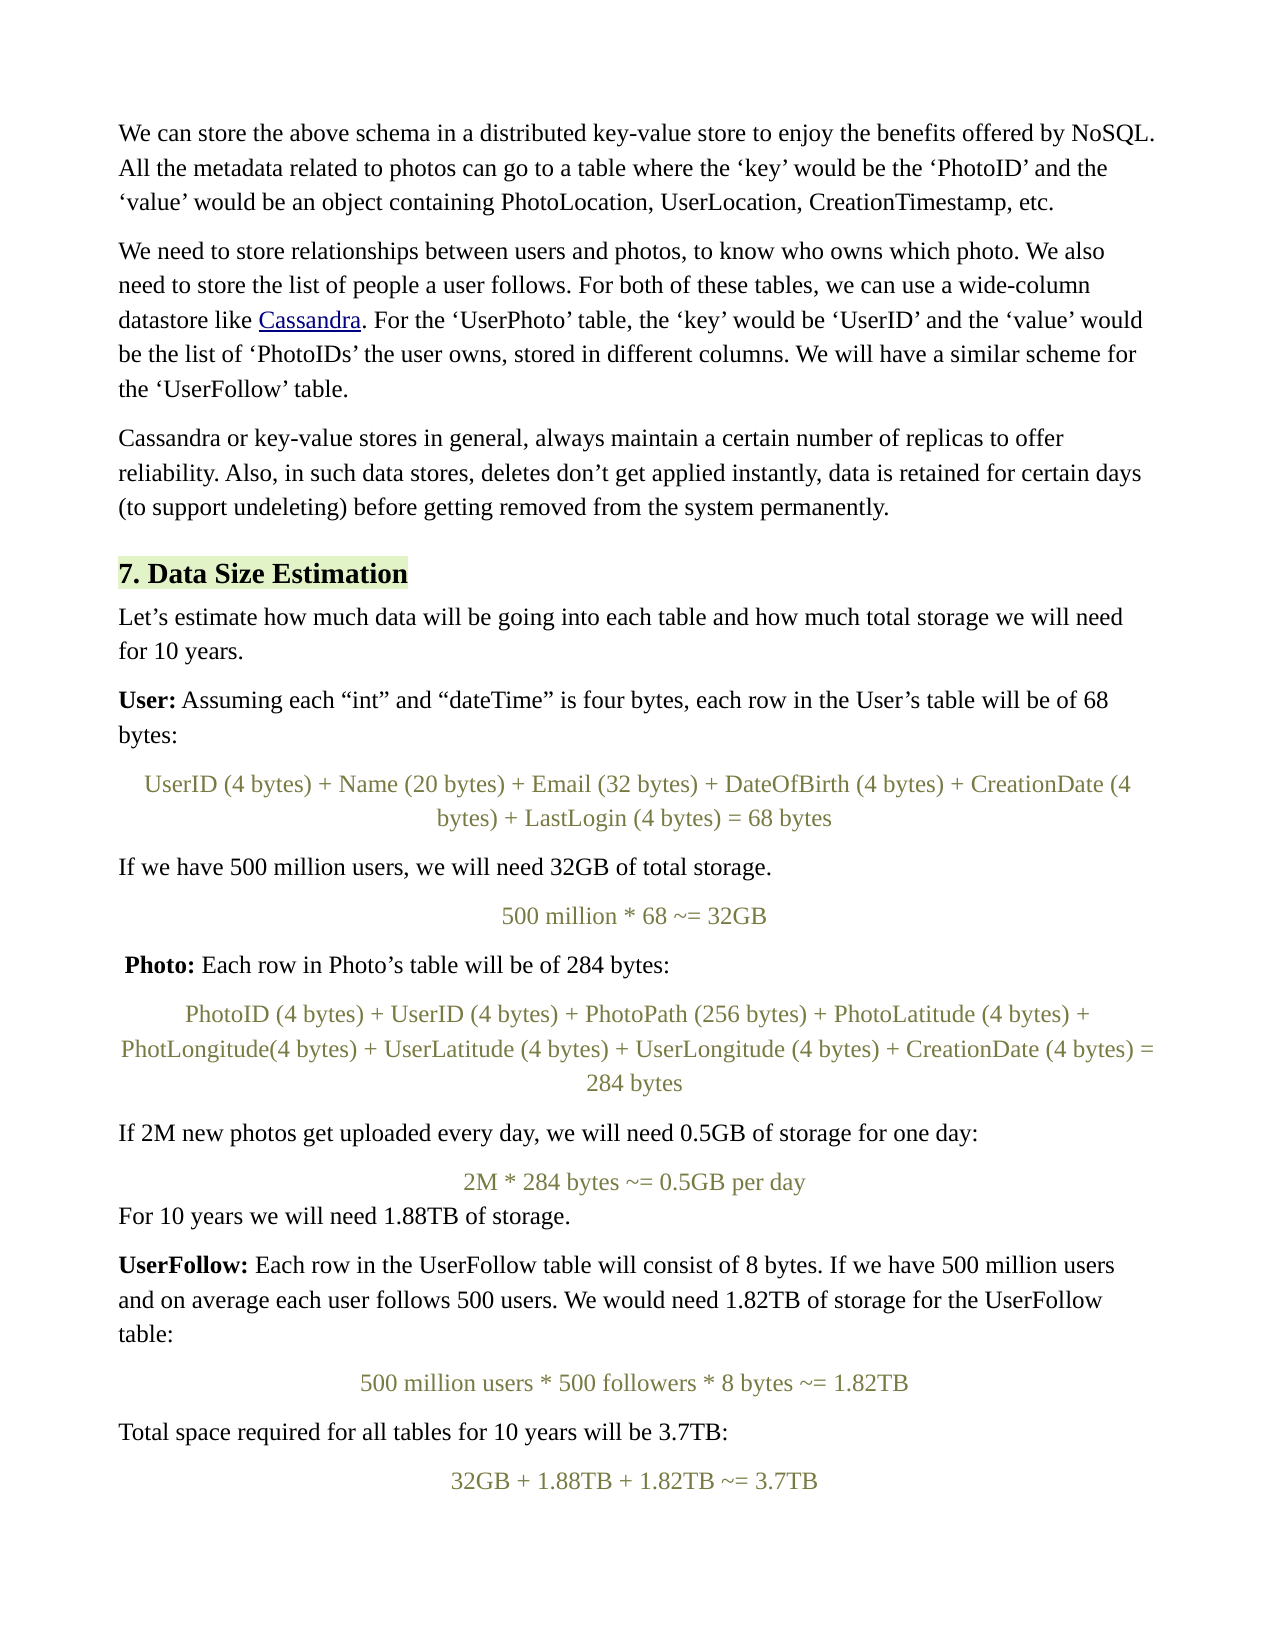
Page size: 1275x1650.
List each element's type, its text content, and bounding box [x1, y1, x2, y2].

text Let’s estimate how much data will be going into each table and how much total storage we will need for 10 years. [118, 602, 1157, 665]
text If we have 500 million users, we will need 32GB of total storage. [118, 852, 1157, 881]
subtitle 7. Data Size Estimation [118, 556, 1157, 589]
text If 2M new photos get uploaded every day, we will need 0.5GB of storage for one day: [118, 1118, 1157, 1146]
text For 10 years we will need 1.88TB of storage. [118, 1201, 1157, 1230]
text User: Assuming each “int” and “dateTime” is four bytes, each row in the User’s table will be of 68 bytes: [118, 685, 1157, 748]
text Photo: Each row in Photo’s table will be of 284 bytes: [118, 951, 1157, 979]
text 32GB + 1.88TB + 1.82TB ~= 3.7TB [118, 1466, 1157, 1495]
text 500 million users * 500 followers * 8 bytes ~= 1.82TB [118, 1368, 1157, 1397]
text Total space required for all tables for 10 years will be 3.7TB: [118, 1417, 1157, 1446]
text UserFollow: Each row in the UserFollow table will consist of 8 bytes. If we have 500 million users and on average each user follows 500 users. We would need 1.82TB of storage for the UserFollow table: [118, 1250, 1157, 1348]
text 2M * 284 bytes ~= 0.5GB per day [118, 1167, 1157, 1195]
text We can store the above schema in a distributed key-value store to enjoy the benefits offered by NoSQL. All the metadata related to photos can go to a table where the ‘key’ would be the ‘PhotoID’ and the ‘value’ would be an object containing PhotoLocation, UserLocation, CreationTimestamp, etc. [118, 118, 1157, 216]
text We need to store relationships between users and photos, to know who owns which photo. We also need to store the list of people a user follows. For both of these tables, we can use a wide-column datastore like Cassandra. For the ‘UserPhoto’ table, the ‘key’ would be ‘UserID’ and the ‘value’ would be the list of ‘PhotoIDs’ the user owns, stored in different columns. We will have a similar scheme for the ‘UserFollow’ table. [118, 236, 1157, 403]
text PhotoID (4 bytes) + UserID (4 bytes) + PhotoPath (256 bytes) + PhotoLatitude (4 bytes) + PhotLongitude(4 bytes) + UserLatitude (4 bytes) + UserLongitude (4 bytes) + CreationDate (4 bytes) = 284 bytes [118, 999, 1157, 1097]
text 500 million * 68 ~= 32GB [118, 901, 1157, 930]
text Cassandra or key-value stores in general, always maintain a certain number of replicas to offer reliability. Also, in such data stores, deletes don’t get applied instantly, data is retained for certain days (to support undeleting) before getting removed from the system permanently. [118, 423, 1157, 521]
text UserID (4 bytes) + Name (20 bytes) + Email (32 bytes) + DateOfBirth (4 bytes) + CreationDate (4 bytes) + LastLogin (4 bytes) = 68 bytes [118, 769, 1157, 832]
